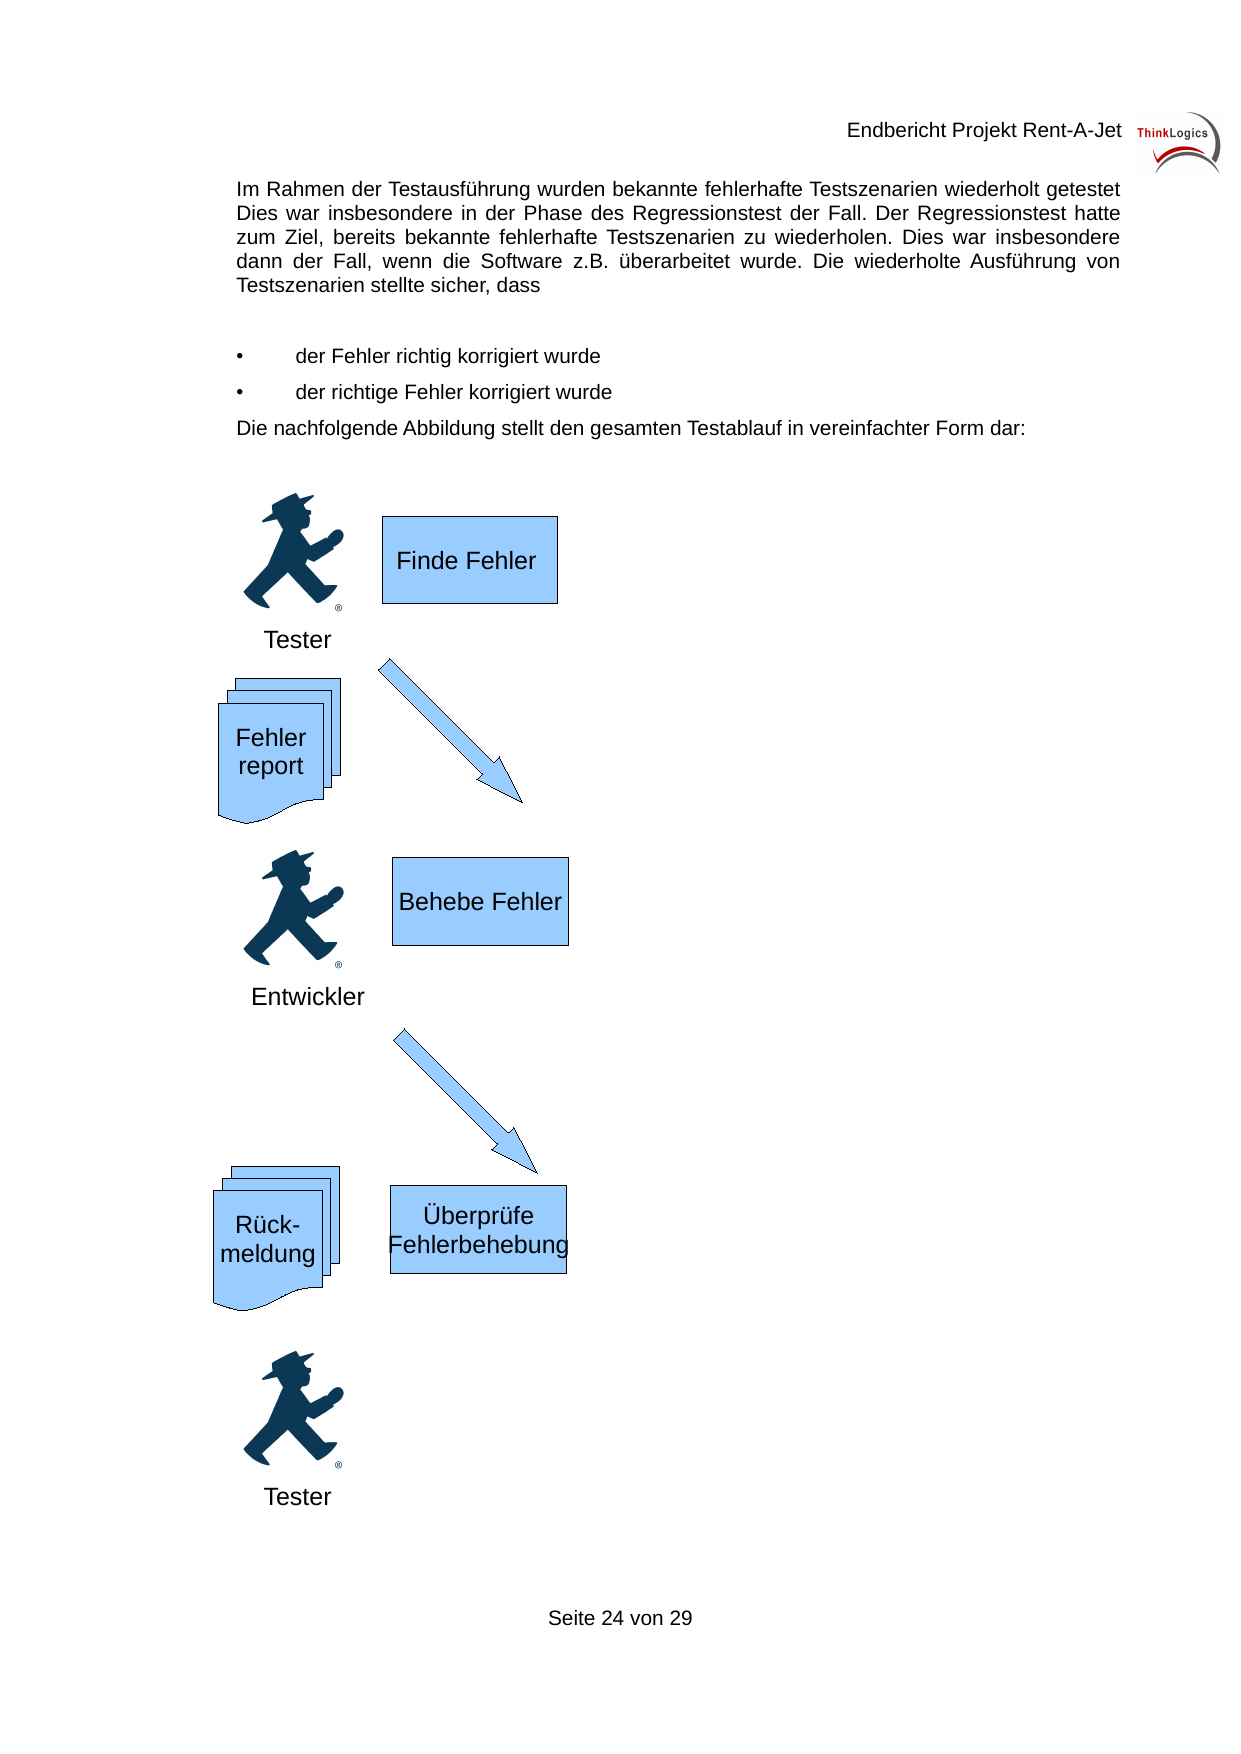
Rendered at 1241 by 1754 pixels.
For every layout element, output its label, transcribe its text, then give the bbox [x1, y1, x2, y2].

picture [236, 844, 355, 975]
list der richtige Fehler korrigiert wurde [236, 380, 1122, 404]
picture [236, 1345, 355, 1475]
text Im Rahmen der Testausführung wurden bekannte fehlerhafte Testszenarien wiederholt getestet Dies war insbesondere in der Phase des Regressionstest der Fall. Der Regressionstest hatte zum Ziel, bereits bekannte fehlerhafte Testszenarien zu wiederholen. Dies war insbesondere dann der Fall, wenn die Software z.B. überarbeitet wurde. Die wiederholte Ausführung von Testszenarien stellte sicher, dass [236, 177, 1122, 297]
list der Fehler richtig korrigiert wurde [236, 344, 1122, 368]
picture [1130, 107, 1230, 178]
picture [236, 487, 355, 618]
text Die nachfolgende Abbildung stellt den gesamten Testablauf in vereinfachter Form dar: [236, 416, 1122, 440]
